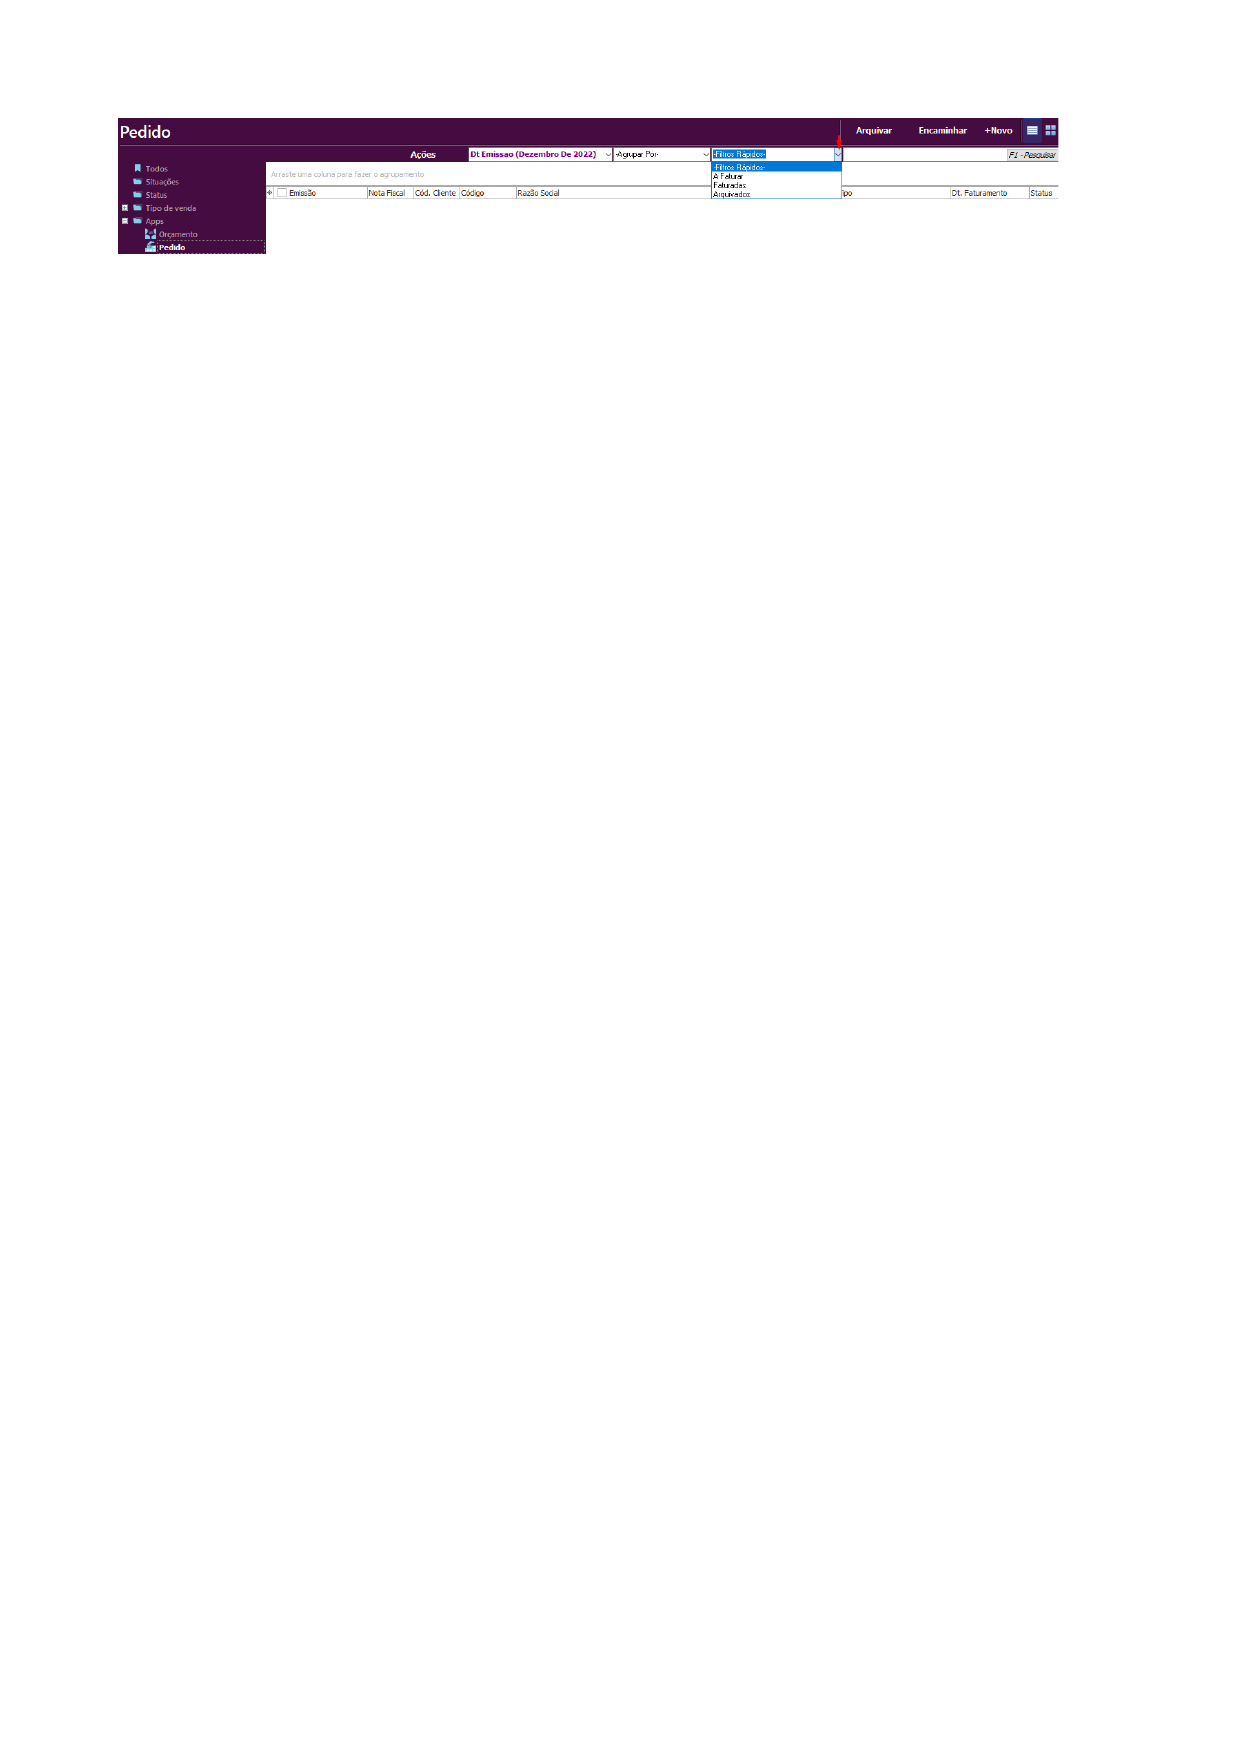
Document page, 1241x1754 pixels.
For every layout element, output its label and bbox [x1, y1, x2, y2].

picture [118, 118, 1059, 254]
